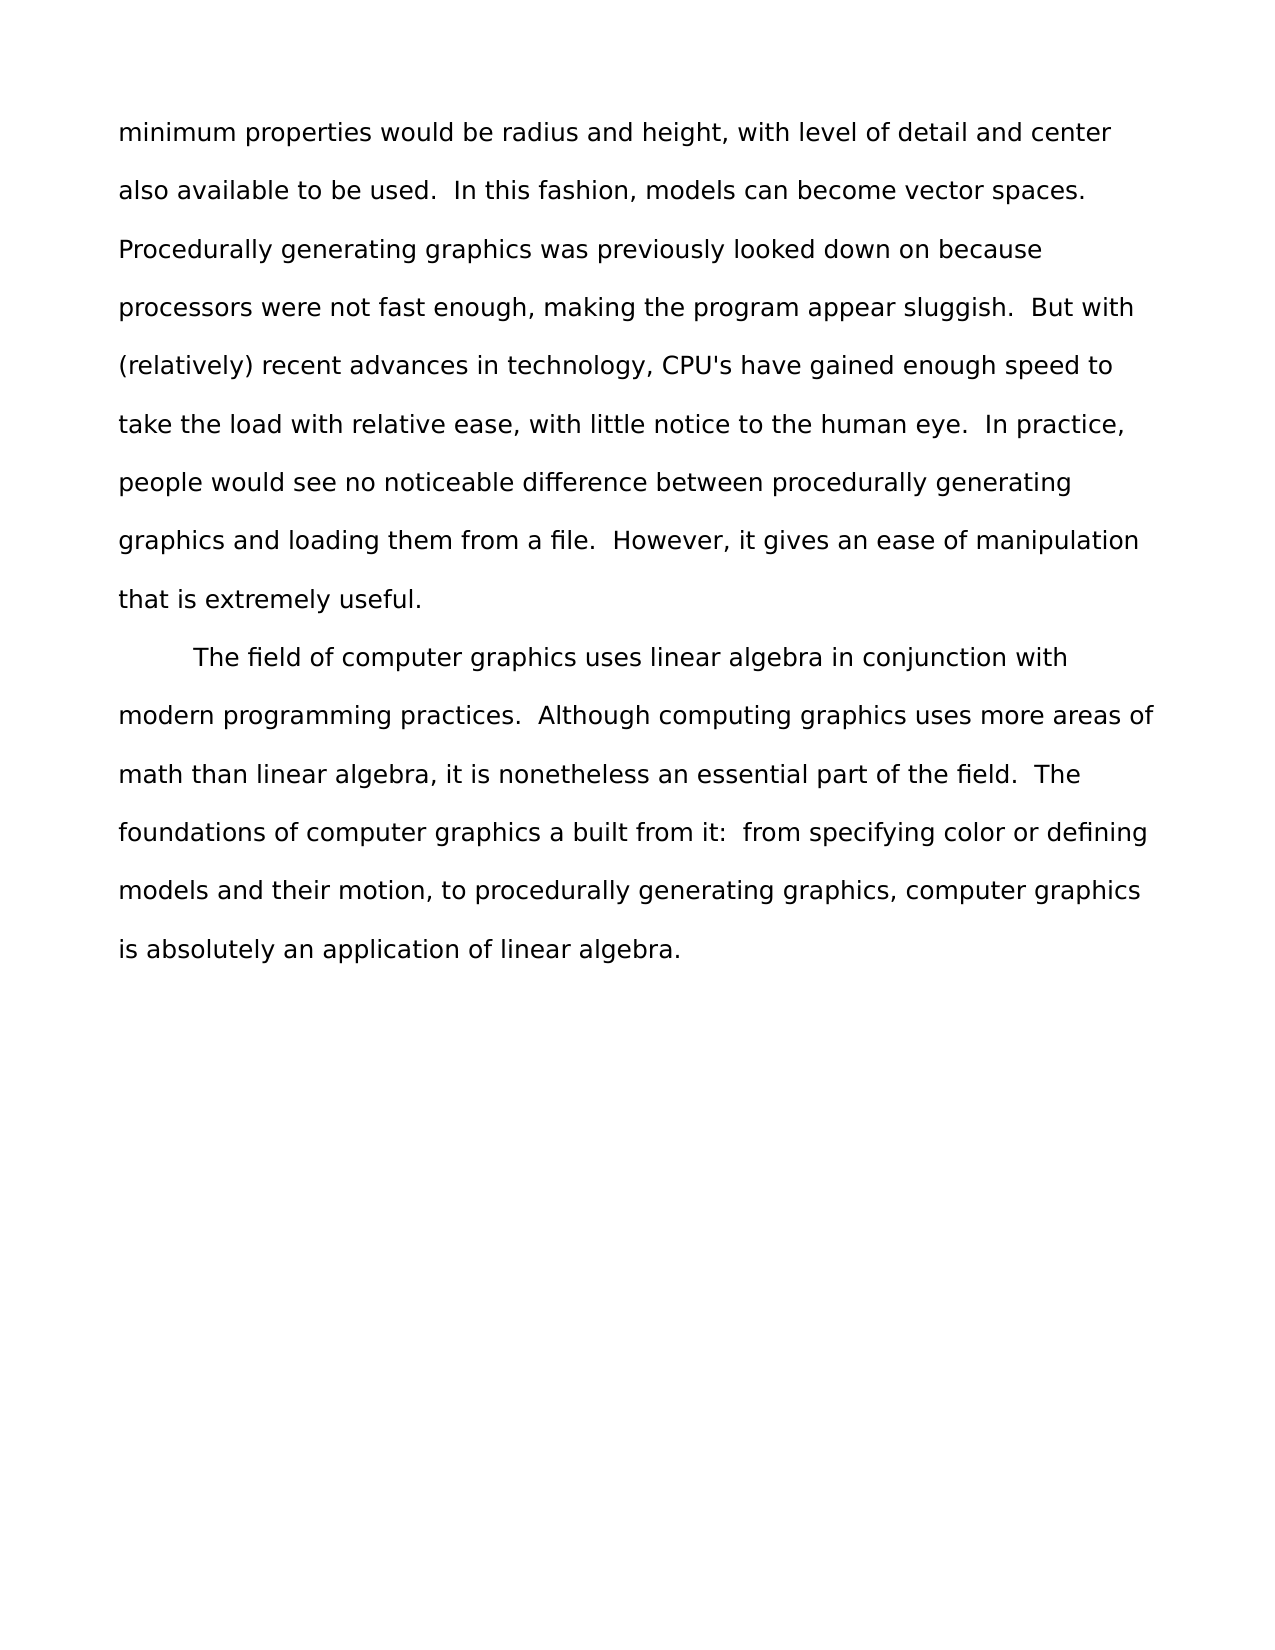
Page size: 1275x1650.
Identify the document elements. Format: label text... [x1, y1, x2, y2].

text The field of computer graphics uses linear algebra in conjunction with modern programming practices. Although computing graphics uses more areas of math than linear algebra, it is nonetheless an essential part of the field. The foundations of computer graphics a built from it: from specifying color or defining models and their motion, to procedurally generating graphics, computer graphics is absolutely an application of linear algebra. [118, 643, 1157, 964]
text minimum properties would be radius and height, with level of detail and center also available to be used. In this fashion, models can become vector spaces. Procedurally generating graphics was previously looked down on because processors were not fast enough, making the program appear sluggish. But with (relatively) recent advances in technology, CPU's have gained enough speed to take the load with relative ease, with little notice to the human eye. In practice, people would see no noticeable difference between procedurally generating graphics and loading them from a file. However, it gives an ease of manipulation that is extremely useful. [118, 118, 1157, 614]
